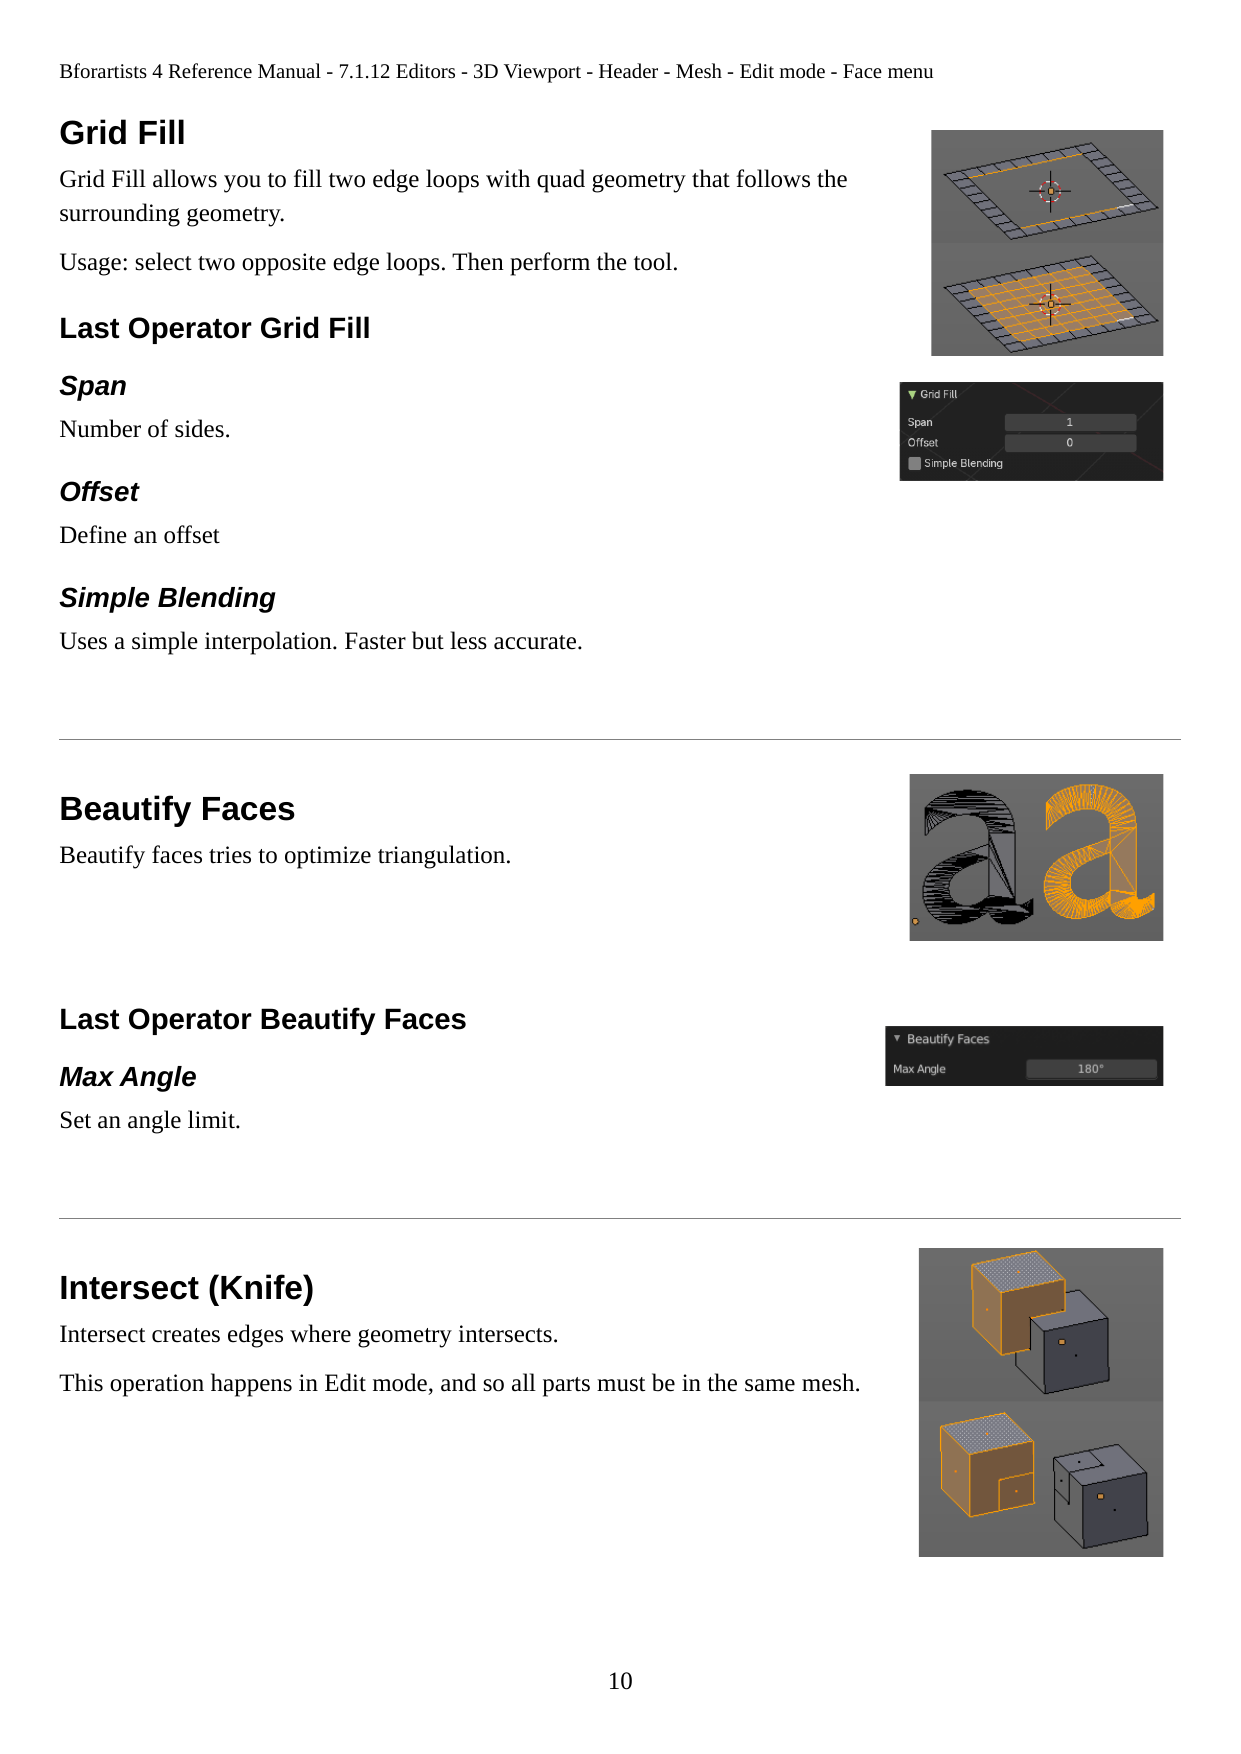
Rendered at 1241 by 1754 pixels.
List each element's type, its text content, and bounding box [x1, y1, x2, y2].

subtitle Offset [59, 476, 1181, 507]
subtitle Span [59, 370, 1181, 402]
text This operation happens in Edit mode, and so all parts must be in the same mesh. [59, 1368, 918, 1397]
text Number of sides. [59, 414, 899, 443]
subtitle Max Angle [59, 1061, 1181, 1093]
subtitle Beautify Faces [59, 789, 909, 828]
subtitle Grid Fill [59, 113, 1181, 151]
subtitle [1164, 789, 1181, 828]
picture [931, 130, 1164, 356]
text Usage: select two opposite edge loops. Then perform the tool. [59, 247, 931, 276]
text Beautify faces tries to optimize triangulation. [59, 840, 909, 869]
subtitle [1164, 311, 1181, 345]
picture [899, 382, 1164, 481]
text [1164, 414, 1181, 443]
subtitle Simple Blending [59, 582, 1181, 613]
text Uses a simple interpolation. Faster but less accurate. [59, 626, 1181, 655]
text Intersect creates edges where geometry intersects. [59, 1319, 918, 1348]
subtitle Last Operator Grid Fill [59, 311, 931, 345]
subtitle Last Operator Beautify Faces [59, 1002, 1181, 1036]
text Set an angle limit. [59, 1105, 1181, 1134]
picture [918, 1248, 1164, 1557]
text Define an offset [59, 520, 1181, 549]
picture [885, 1026, 1164, 1086]
picture [909, 774, 1164, 941]
subtitle [1164, 1268, 1181, 1307]
subtitle Intersect (Knife) [59, 1268, 918, 1307]
text Grid Fill allows you to fill two edge loops with quad geometry that follows the surrounding geometry. [59, 164, 931, 227]
